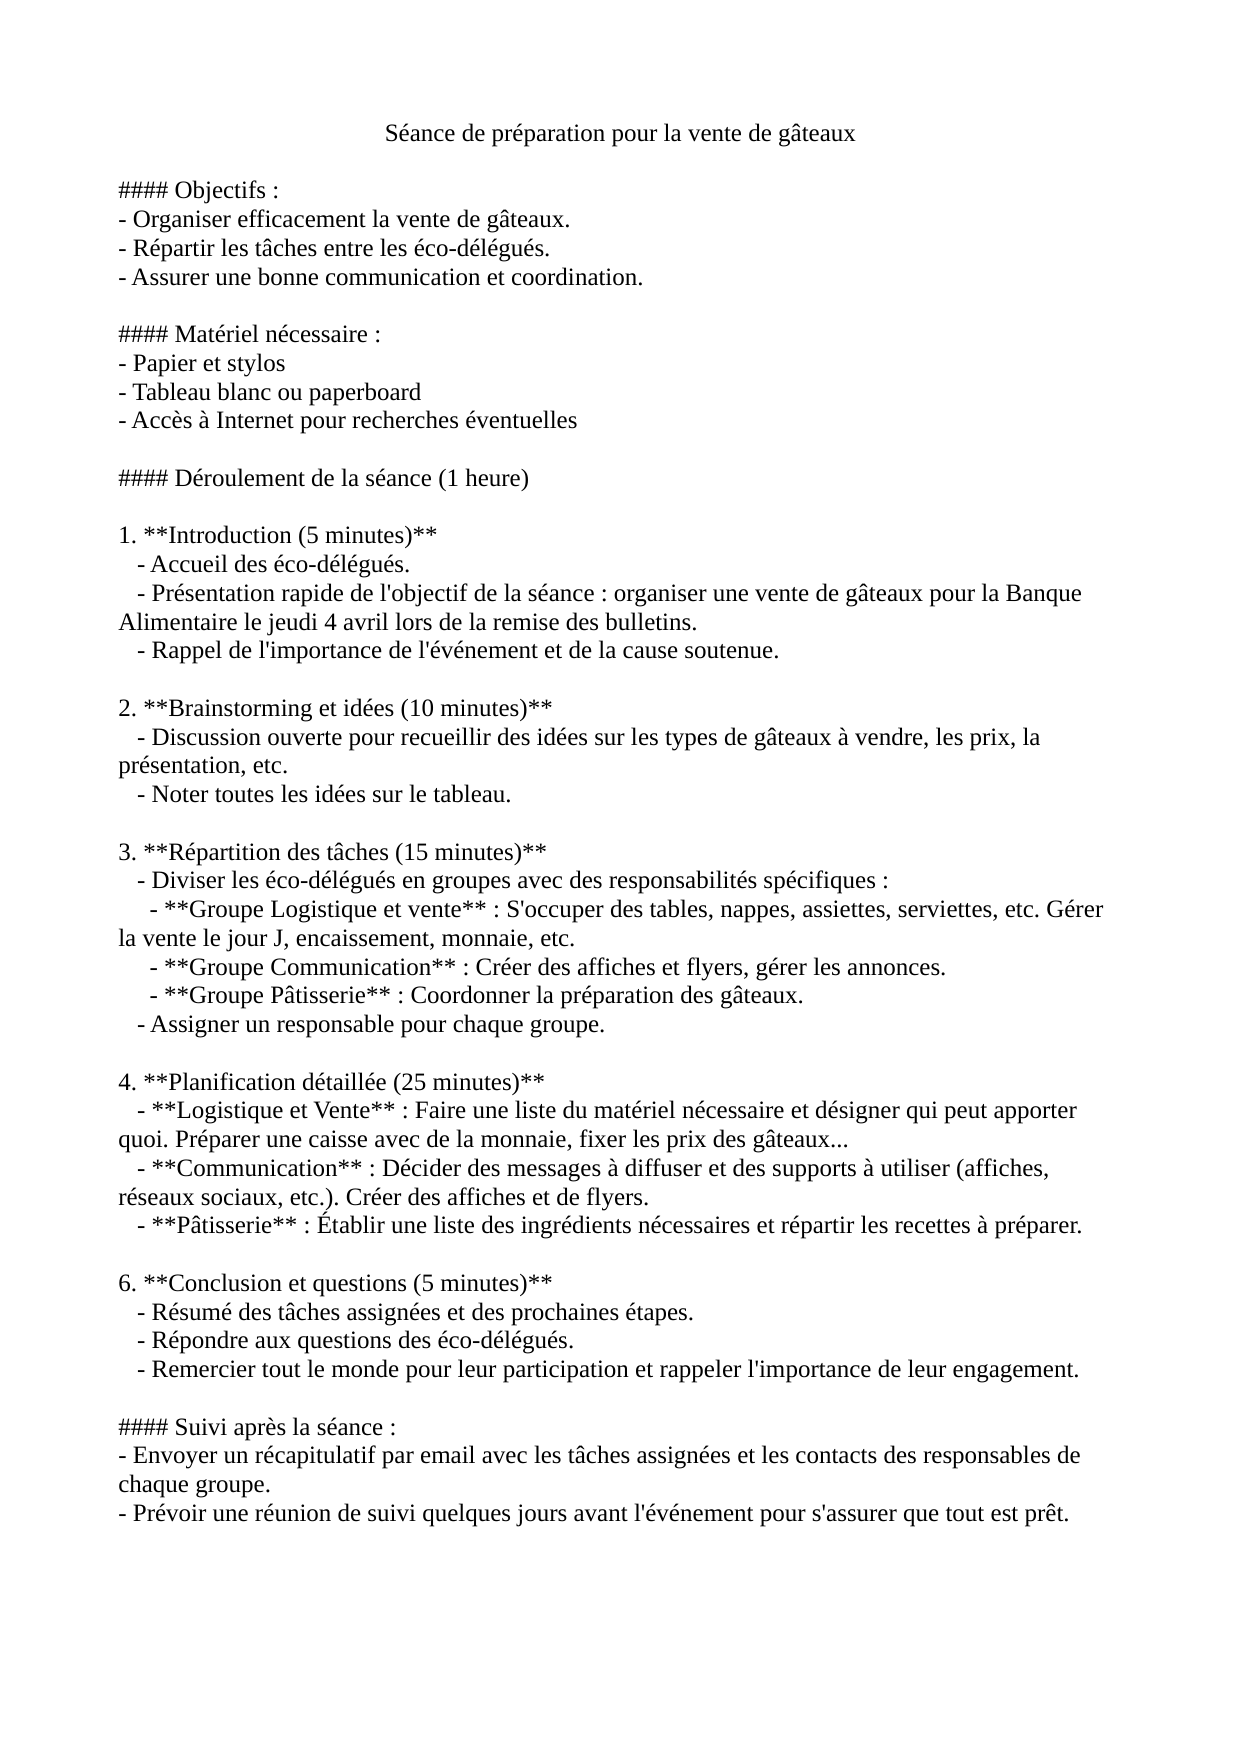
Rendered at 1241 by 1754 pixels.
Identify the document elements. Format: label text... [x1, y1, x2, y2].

text - Rappel de l'importance de l'événement et de la cause soutenue. [118, 636, 1122, 664]
text 6. **Conclusion et questions (5 minutes)** [118, 1268, 1122, 1297]
text - Envoyer un récapitulatif par email avec les tâches assignées et les contacts des responsables de chaque groupe. [118, 1441, 1122, 1498]
text 1. **Introduction (5 minutes)** [118, 521, 1122, 549]
text Séance de préparation pour la vente de gâteaux [118, 118, 1122, 147]
text #### Objectifs : [118, 176, 1122, 204]
text - Présentation rapide de l'objectif de la séance : organiser une vente de gâteaux pour la Banque Alimentaire le jeudi 4 avril lors de la remise des bulletins. [118, 578, 1122, 636]
text #### Suivi après la séance : [118, 1412, 1122, 1441]
text - Papier et stylos [118, 348, 1122, 377]
text - Assigner un responsable pour chaque groupe. [118, 1009, 1122, 1038]
text - Résumé des tâches assignées et des prochaines étapes. [118, 1297, 1122, 1326]
text - Remercier tout le monde pour leur participation et rappeler l'importance de leur engagement. [118, 1354, 1122, 1383]
text - Organiser efficacement la vente de gâteaux. [118, 204, 1122, 233]
text - Répartir les tâches entre les éco-délégués. [118, 233, 1122, 262]
text - Accès à Internet pour recherches éventuelles [118, 406, 1122, 434]
text - Discussion ouverte pour recueillir des idées sur les types de gâteaux à vendre, les prix, la présentation, etc. [118, 722, 1122, 779]
text - Noter toutes les idées sur le tableau. [118, 779, 1122, 808]
text - **Groupe Logistique et vente** : S'occuper des tables, nappes, assiettes, serviettes, etc. Gérer la vente le jour J, encaissement, monnaie, etc. [118, 894, 1122, 952]
text 3. **Répartition des tâches (15 minutes)** [118, 837, 1122, 866]
text #### Déroulement de la séance (1 heure) [118, 463, 1122, 492]
text - Répondre aux questions des éco-délégués. [118, 1326, 1122, 1354]
text - Prévoir une réunion de suivi quelques jours avant l'événement pour s'assurer que tout est prêt. [118, 1498, 1122, 1527]
text - Tableau blanc ou paperboard [118, 377, 1122, 406]
text - **Communication** : Décider des messages à diffuser et des supports à utiliser (affiches, réseaux sociaux, etc.). Créer des affiches et de flyers. [118, 1153, 1122, 1211]
text #### Matériel nécessaire : [118, 319, 1122, 348]
text - **Groupe Communication** : Créer des affiches et flyers, gérer les annonces. [118, 952, 1122, 981]
text - Accueil des éco-délégués. [118, 549, 1122, 578]
text - Diviser les éco-délégués en groupes avec des responsabilités spécifiques : [118, 866, 1122, 894]
text - **Logistique et Vente** : Faire une liste du matériel nécessaire et désigner qui peut apporter quoi. Préparer une caisse avec de la monnaie, fixer les prix des gâteaux... [118, 1096, 1122, 1153]
text - **Groupe Pâtisserie** : Coordonner la préparation des gâteaux. [118, 981, 1122, 1009]
text - **Pâtisserie** : Établir une liste des ingrédients nécessaires et répartir les recettes à préparer. [118, 1211, 1122, 1239]
text 2. **Brainstorming et idées (10 minutes)** [118, 693, 1122, 722]
text 4. **Planification détaillée (25 minutes)** [118, 1067, 1122, 1096]
text - Assurer une bonne communication et coordination. [118, 262, 1122, 291]
